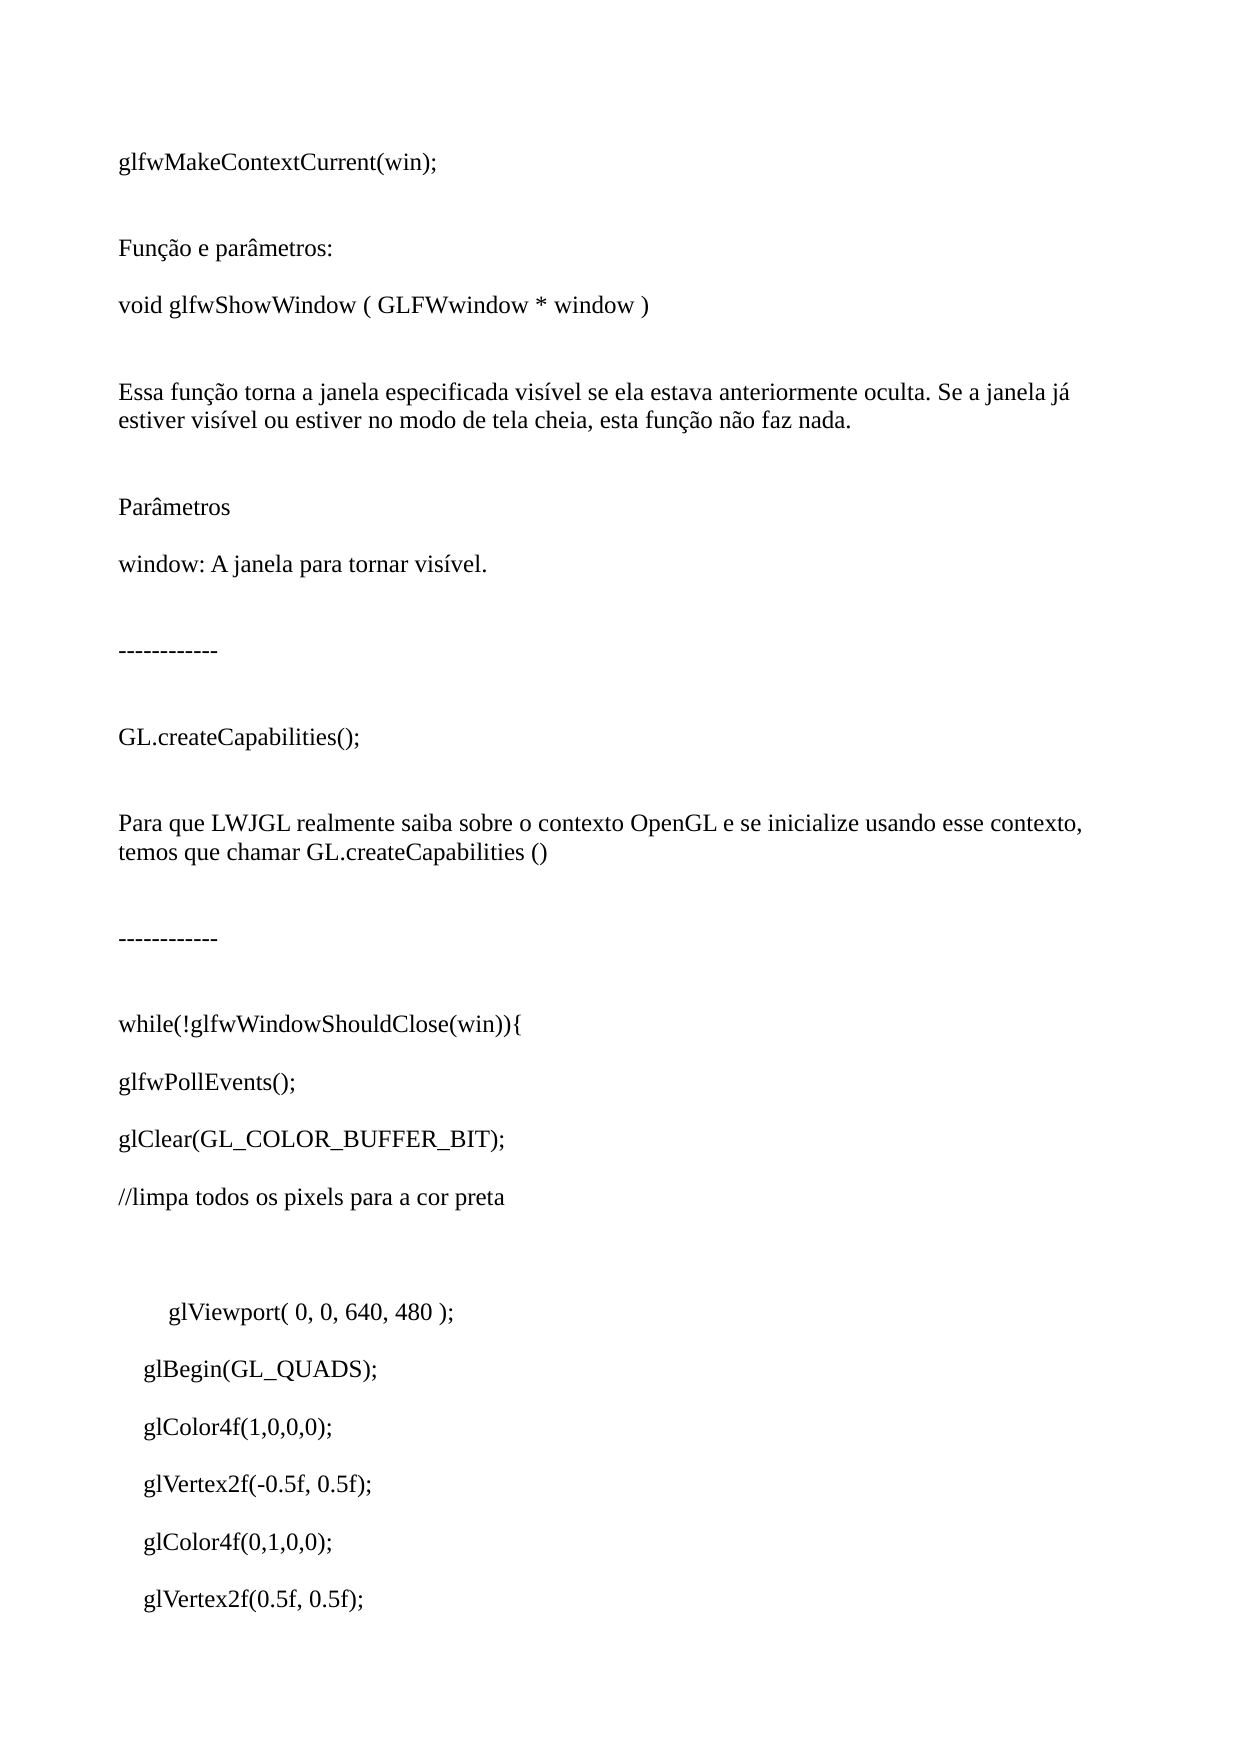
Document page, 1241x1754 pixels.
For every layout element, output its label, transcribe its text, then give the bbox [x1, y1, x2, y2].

text glColor4f(1,0,0,0); [118, 1412, 1122, 1441]
text Parâmetros [118, 492, 1122, 521]
text Para que LWJGL realmente saiba sobre o contexto OpenGL e se inicialize usando esse contexto, temos que chamar GL.createCapabilities () [118, 808, 1122, 866]
text glBegin(GL_QUADS); [118, 1354, 1122, 1383]
text glVertex2f(0.5f, 0.5f); [118, 1584, 1122, 1613]
text glVertex2f(-0.5f, 0.5f); [118, 1469, 1122, 1498]
text glColor4f(0,1,0,0); [118, 1527, 1122, 1556]
text //limpa todos os pixels para a cor preta [118, 1182, 1122, 1211]
text Função e parâmetros: [118, 233, 1122, 262]
text glViewport( 0, 0, 640, 480 ); [118, 1297, 1122, 1326]
text ------------ [118, 923, 1122, 952]
text glfwMakeContextCurrent(win); [118, 147, 1122, 176]
text Essa função torna a janela especificada visível se ela estava anteriormente oculta. Se a janela já estiver visível ou estiver no modo de tela cheia, esta função não faz nada. [118, 377, 1122, 434]
text glClear(GL_COLOR_BUFFER_BIT); [118, 1124, 1122, 1153]
text GL.createCapabilities(); [118, 722, 1122, 751]
text glfwPollEvents(); [118, 1067, 1122, 1096]
text ------------ [118, 636, 1122, 664]
text void glfwShowWindow ( GLFWwindow * window ) [118, 291, 1122, 319]
text while(!glfwWindowShouldClose(win)){ [118, 1009, 1122, 1038]
text window: A janela para tornar visível. [118, 549, 1122, 578]
